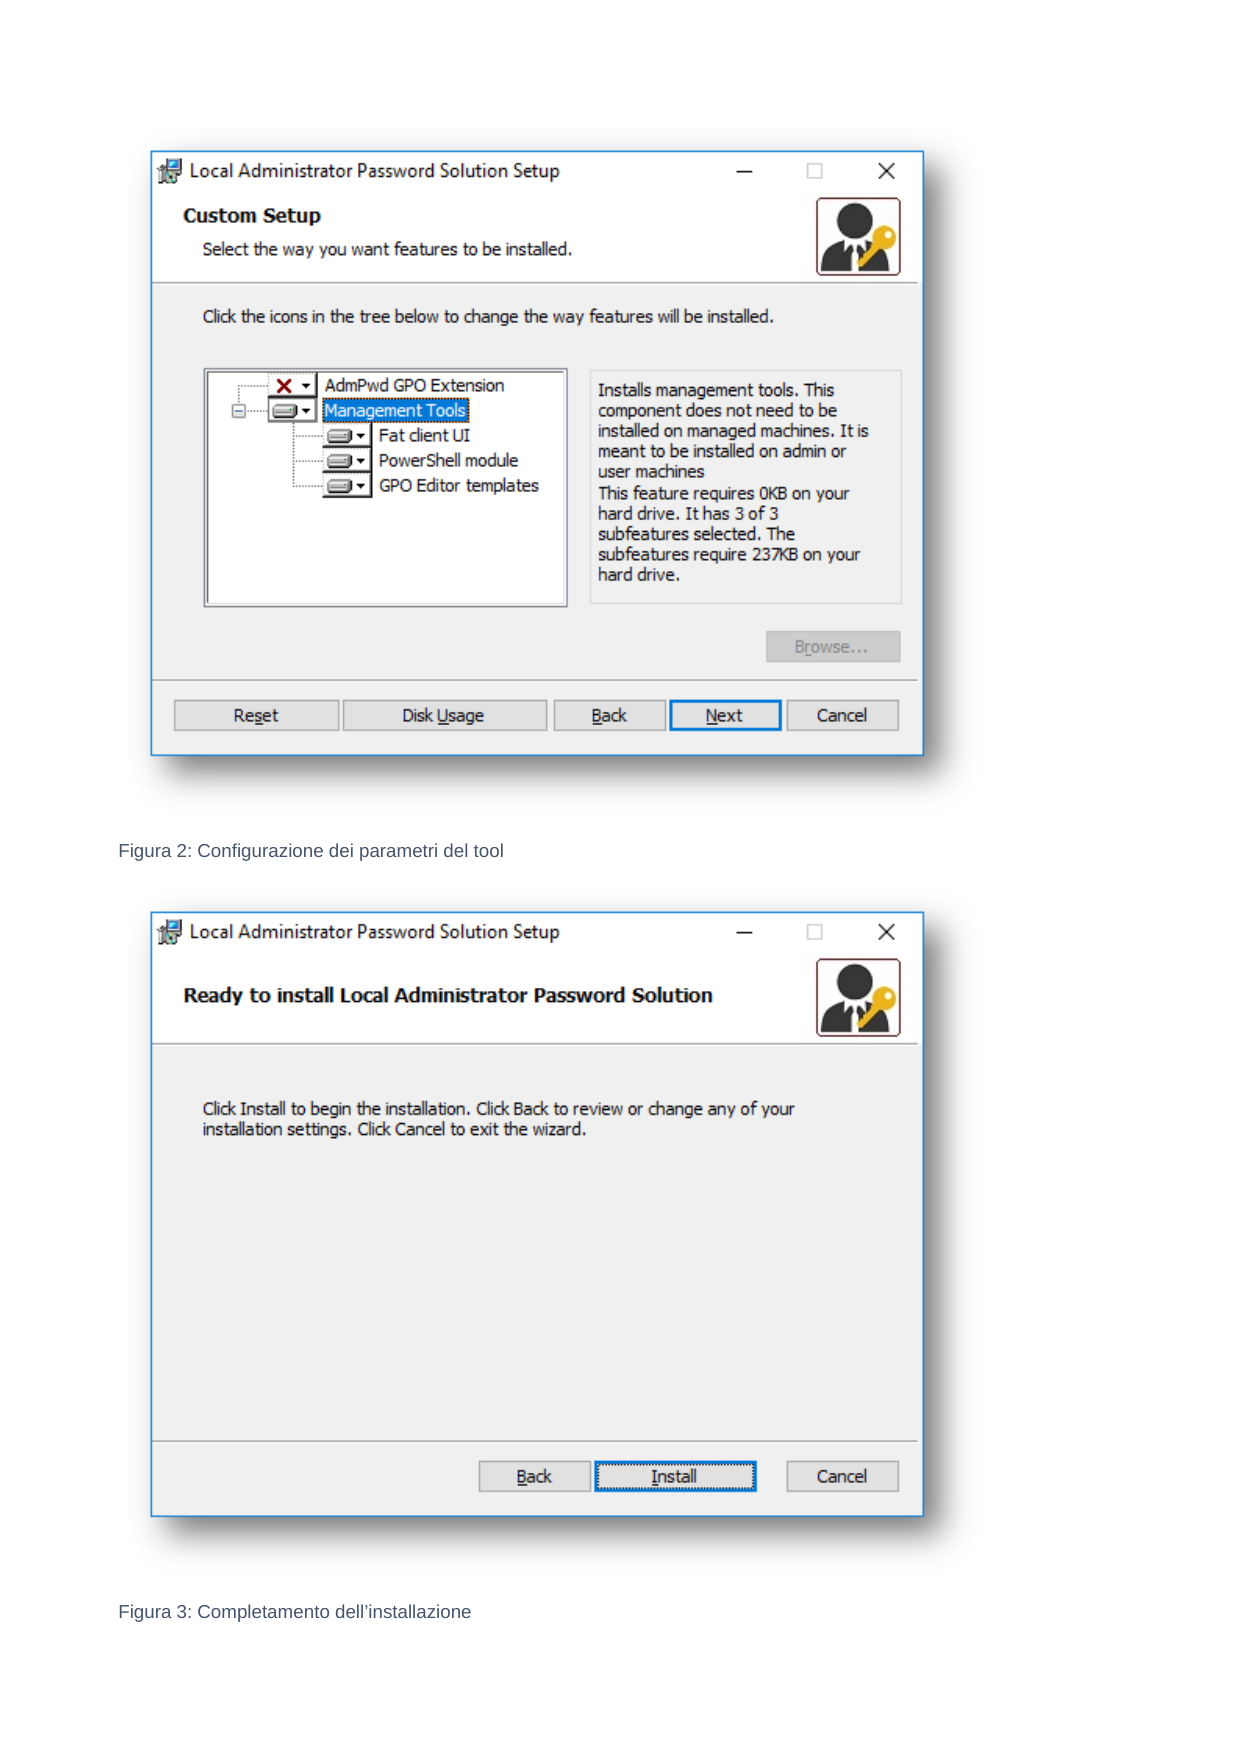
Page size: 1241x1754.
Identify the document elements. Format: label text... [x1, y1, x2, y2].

text Figura 3: Completamento dell’installazione [118, 1601, 1122, 1623]
picture [118, 118, 990, 822]
text Figura 2: Configurazione dei parametri del tool [118, 840, 1122, 862]
picture [118, 879, 990, 1583]
